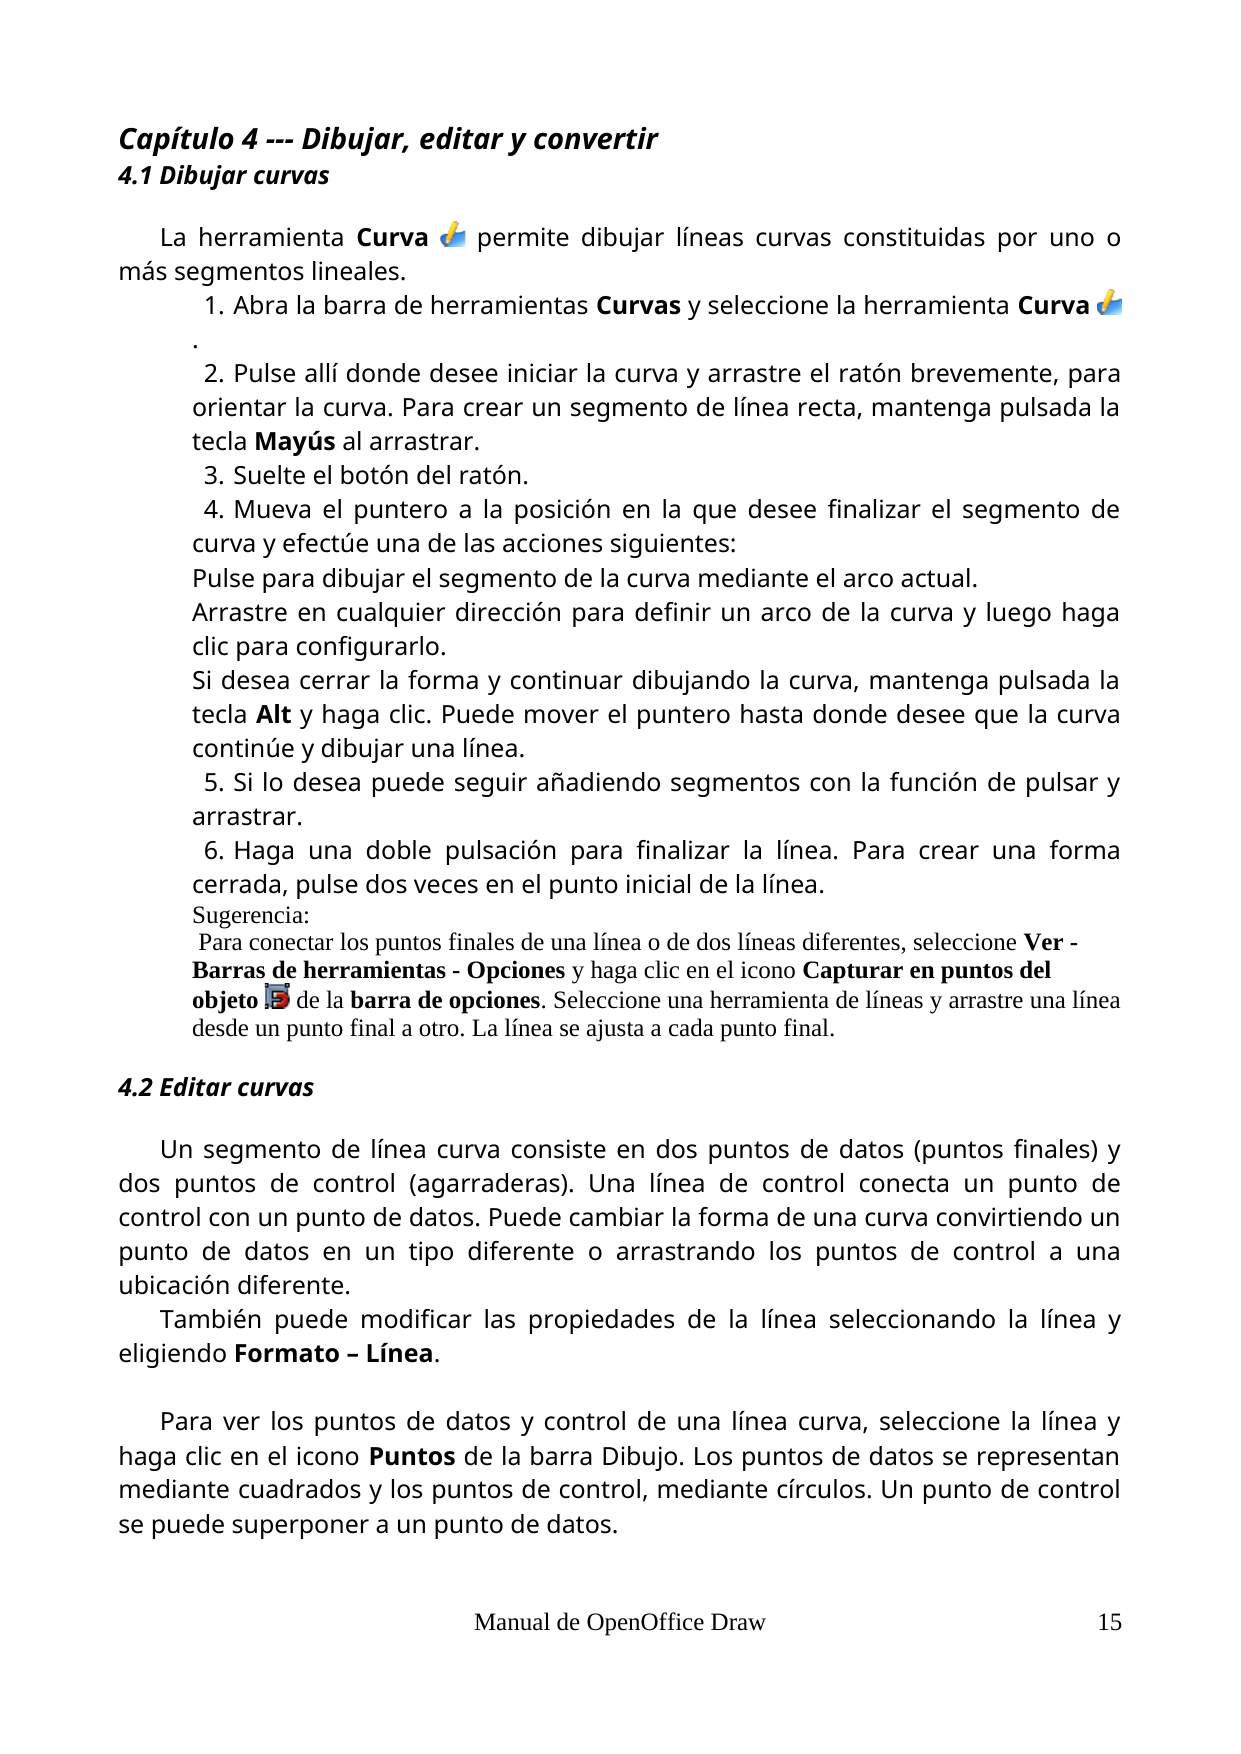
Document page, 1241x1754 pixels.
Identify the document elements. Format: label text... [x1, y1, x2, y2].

list Abra la barra de herramientas Curvas y seleccione la herramienta Curva . [162, 288, 1122, 356]
text Capítulo 4 --- Dibujar, editar y convertir [118, 118, 1122, 158]
list Sugerencia: Para conectar los puntos finales de una línea o de dos líneas diferentes, seleccione Ver - Barras de herramientas - Opciones y haga clic en el icono Capturar en puntos del objeto de la barra de opciones. Seleccione una herramienta de líneas y arrastre una línea desde un punto final a otro. La línea se ajusta a cada punto final. [162, 901, 1122, 1042]
list Si desea cerrar la forma y continuar dibujando la curva, mantenga pulsada la tecla Alt y haga clic. Puede mover el puntero hasta donde desee que la curva continúe y dibujar una línea. [162, 662, 1122, 764]
list Suelte el botón del ratón. [162, 458, 1122, 492]
list Pulse allí donde desee iniciar la curva y arrastre el ratón brevemente, para orientar la curva. Para crear un segmento de línea recta, mantenga pulsada la tecla Mayús al arrastrar. [162, 356, 1122, 458]
text Un segmento de línea curva consiste en dos puntos de datos (puntos finales) y dos puntos de control (agarraderas). Una línea de control conecta un punto de control con un punto de datos. Puede cambiar la forma de una curva convirtiendo un punto de datos en un tipo diferente o arrastrando los puntos de control a una ubicación diferente. [118, 1132, 1122, 1302]
picture [1097, 289, 1122, 315]
text 4.2 Editar curvas [118, 1070, 1122, 1104]
list Mueva el puntero a la posición en la que desee finalizar el segmento de curva y efectúe una de las acciones siguientes: [162, 492, 1122, 560]
text 4.1 Dibujar curvas [118, 158, 1122, 192]
text Para ver los puntos de datos y control de una línea curva, seleccione la línea y haga clic en el icono Puntos de la barra Dibujo. Los puntos de datos se representan mediante cuadrados y los puntos de control, mediante círculos. Un punto de control se puede superponer a un punto de datos. [118, 1404, 1122, 1540]
list Arrastre en cualquier dirección para definir un arco de la curva y luego haga clic para configurarlo. [162, 594, 1122, 662]
list Si lo desea puede seguir añadiendo segmentos con la función de pulsar y arrastrar. [162, 764, 1122, 833]
picture [440, 221, 466, 247]
list Haga una doble pulsación para finalizar la línea. Para crear una forma cerrada, pulse dos veces en el punto inicial de la línea. [162, 833, 1122, 901]
picture [264, 983, 290, 1009]
list Pulse para dibujar el segmento de la curva mediante el arco actual. [162, 560, 1122, 594]
text La herramienta Curva permite dibujar líneas curvas constituidas por uno o más segmentos lineales. [118, 219, 1122, 288]
text También puede modificar las propiedades de la línea seleccionando la línea y eligiendo Formato – Línea. [118, 1302, 1122, 1370]
